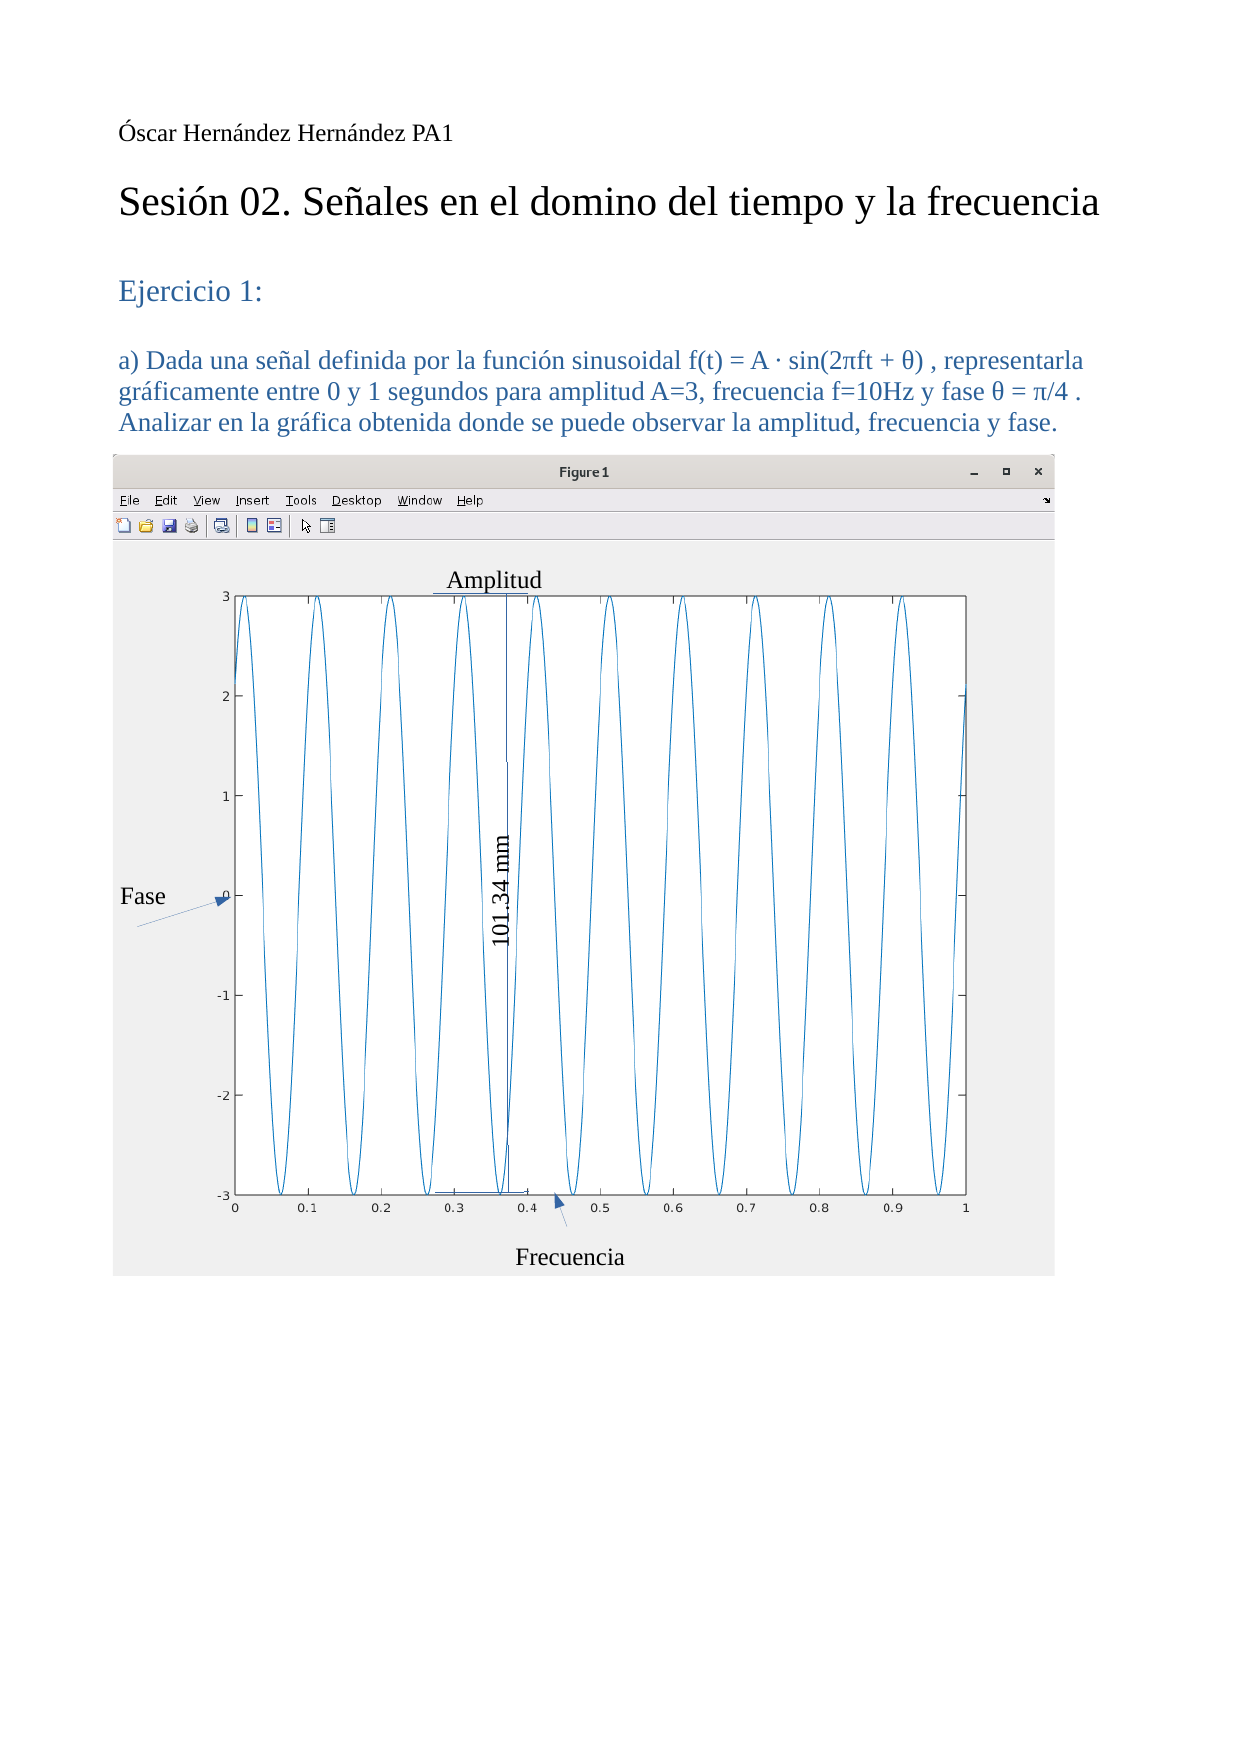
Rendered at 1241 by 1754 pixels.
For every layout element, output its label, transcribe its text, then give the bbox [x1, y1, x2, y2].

text Ejercicio 1: [118, 272, 1122, 308]
picture [112, 454, 1055, 1276]
text Sesión 02. Señales en el domino del tiempo y la frecuencia [118, 176, 1122, 224]
text a) Dada una señal definida por la función sinusoidal f(t) = A ∙ sin(2πft + θ) , representarla gráficamente entre 0 y 1 segundos para amplitud A=3, frecuencia f=10Hz y fase θ = π/4 . Analizar en la gráfica obtenida donde se puede observar la amplitud, frecuencia y fase. [118, 344, 1122, 437]
